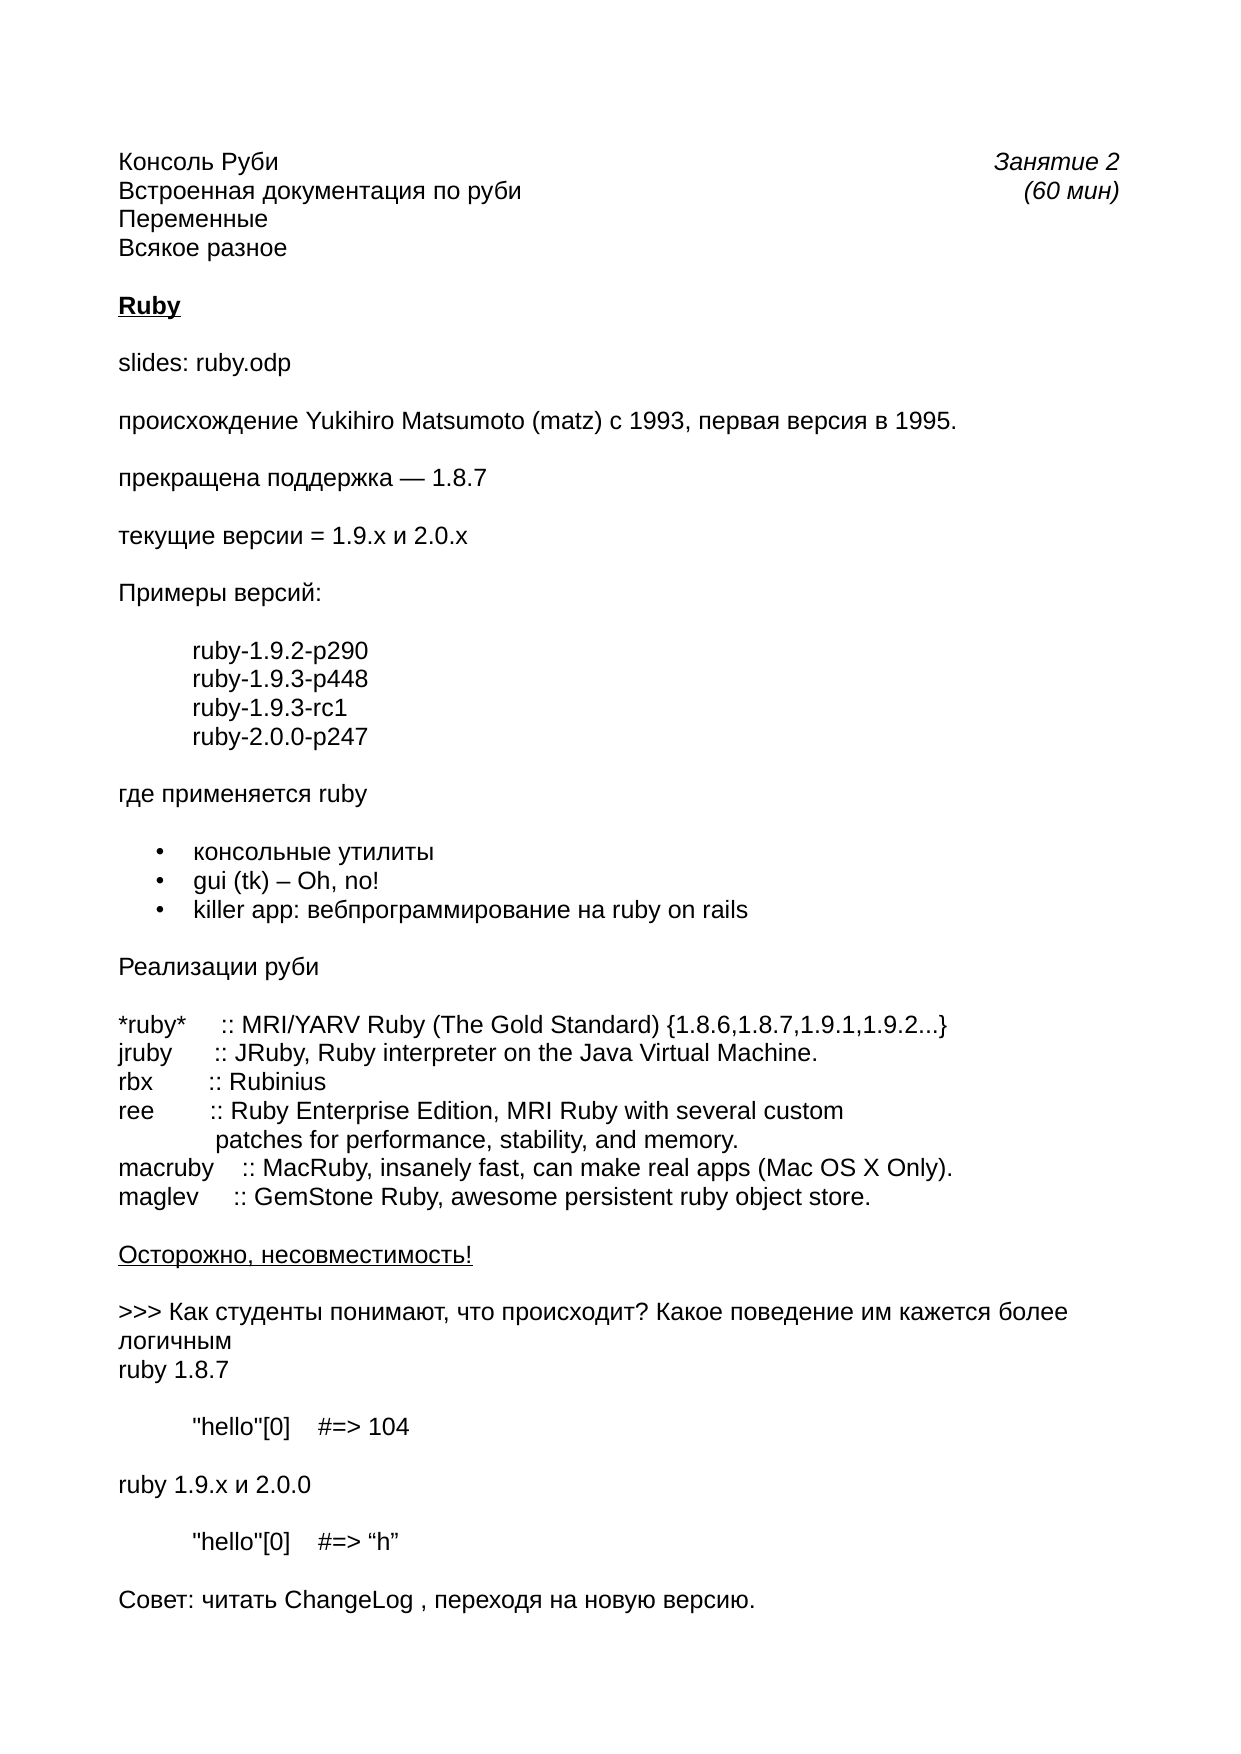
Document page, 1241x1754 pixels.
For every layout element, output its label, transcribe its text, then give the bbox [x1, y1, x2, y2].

text происхождение Yukihiro Matsumoto (matz) с 1993, первая версия в 1995. [118, 406, 1122, 434]
text ruby 1.9.x и 2.0.0 [118, 1470, 1122, 1498]
text slides: ruby.odp [118, 348, 1122, 377]
text >>> Как студенты понимают, что происходит? Какое поведение им кажется более логичным [118, 1297, 1122, 1355]
table_header Занятие 2 (60 мин) [620, 147, 1122, 262]
text Осторожно, несовместимость! [118, 1240, 1122, 1268]
text Реализации руби [118, 952, 1122, 981]
text Совет: читать ChangeLog , переходя на новую версию. [118, 1585, 1122, 1613]
text Примеры версий: [118, 578, 1122, 607]
text *ruby* :: MRI/YARV Ruby (The Gold Standard) {1.8.6,1.8.7,1.9.1,1.9.2...} [118, 1010, 1122, 1038]
list gui (tk) – Oh, no! [156, 866, 1122, 894]
text maglev :: GemStone Ruby, awesome persistent ruby object store. [118, 1182, 1122, 1211]
text ruby 1.8.7 [118, 1355, 1122, 1383]
text rbx :: Rubinius [118, 1067, 1122, 1096]
text где применяется ruby [118, 779, 1122, 808]
text ruby-1.9.3-rc1 [192, 693, 1122, 722]
text ree :: Ruby Enterprise Edition, MRI Ruby with several custom [118, 1096, 1122, 1125]
list killer app: вебпрограммирование на ruby on rails [156, 894, 1122, 923]
text ruby-1.9.2-p290 [192, 636, 1122, 664]
text текущие версии = 1.9.x и 2.0.x [118, 521, 1122, 549]
text patches for performance, stability, and memory. [118, 1125, 1122, 1153]
text macruby :: MacRuby, insanely fast, can make real apps (Mac OS X Only). [118, 1153, 1122, 1182]
text ruby-2.0.0-p247 [192, 722, 1122, 751]
text прекращена поддержка — 1.8.7 [118, 463, 1122, 492]
text jruby :: JRuby, Ruby interpreter on the Java Virtual Machine. [118, 1038, 1122, 1067]
text "hello"[0] #=> “h” [192, 1527, 1122, 1556]
list консольные утилиты [156, 837, 1122, 866]
table_header Консоль Руби Встроенная документация по руби Переменные Всякое разное [118, 147, 620, 262]
text ruby-1.9.3-p448 [192, 664, 1122, 693]
text "hello"[0] #=> 104 [192, 1412, 1122, 1441]
text Ruby [118, 291, 1122, 319]
